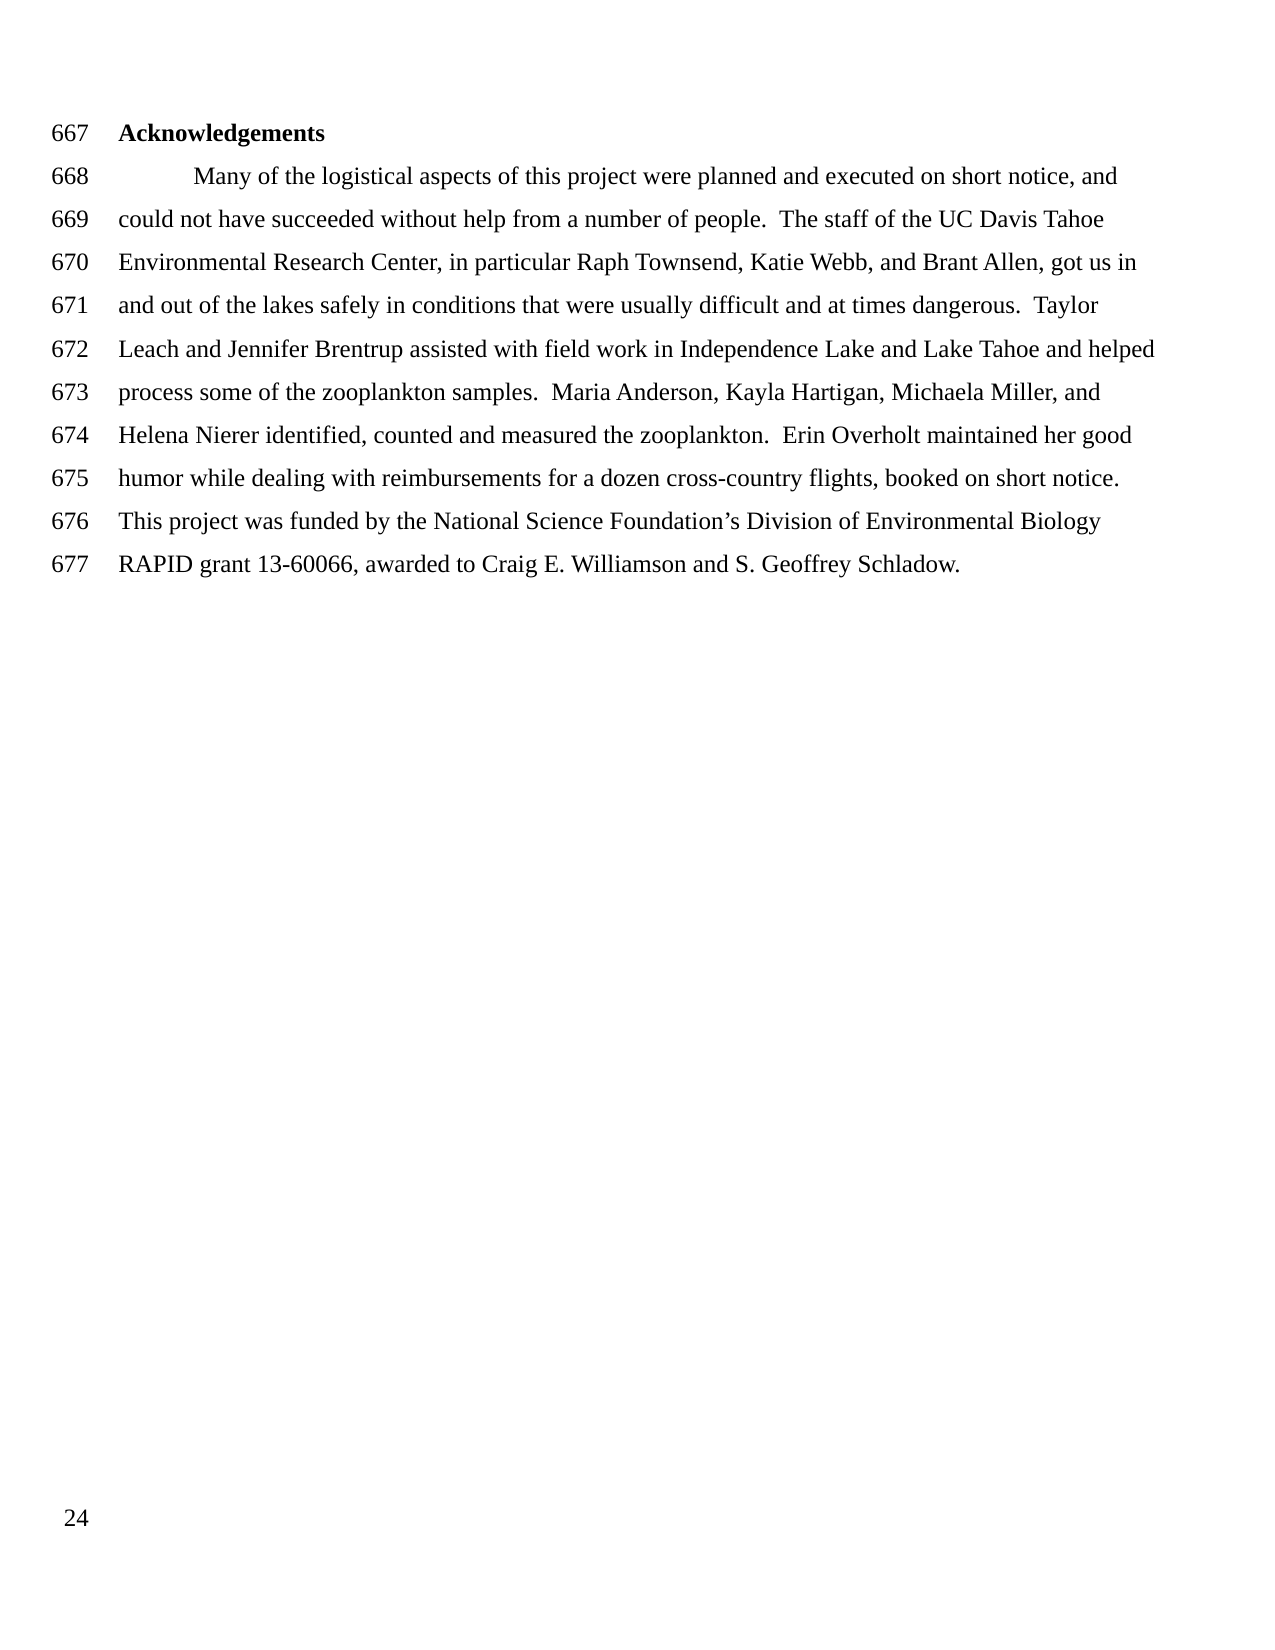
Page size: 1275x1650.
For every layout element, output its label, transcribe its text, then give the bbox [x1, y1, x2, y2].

text Acknowledgements [118, 118, 1157, 147]
text Many of the logistical aspects of this project were planned and executed on short notice, and could not have succeeded without help from a number of people. The staff of the UC Davis Tahoe Environmental Research Center, in particular Raph Townsend, Katie Webb, and Brant Allen, got us in and out of the lakes safely in conditions that were usually difficult and at times dangerous. Taylor Leach and Jennifer Brentrup assisted with field work in Independence Lake and Lake Tahoe and helped process some of the zooplankton samples. Maria Anderson, Kayla Hartigan, Michaela Miller, and Helena Nierer identified, counted and measured the zooplankton. Erin Overholt maintained her good humor while dealing with reimbursements for a dozen cross-country flights, booked on short notice. This project was funded by the National Science Foundation’s Division of Environmental Biology RAPID grant 13-60066, awarded to Craig E. Williamson and S. Geoffrey Schladow. [118, 161, 1157, 578]
